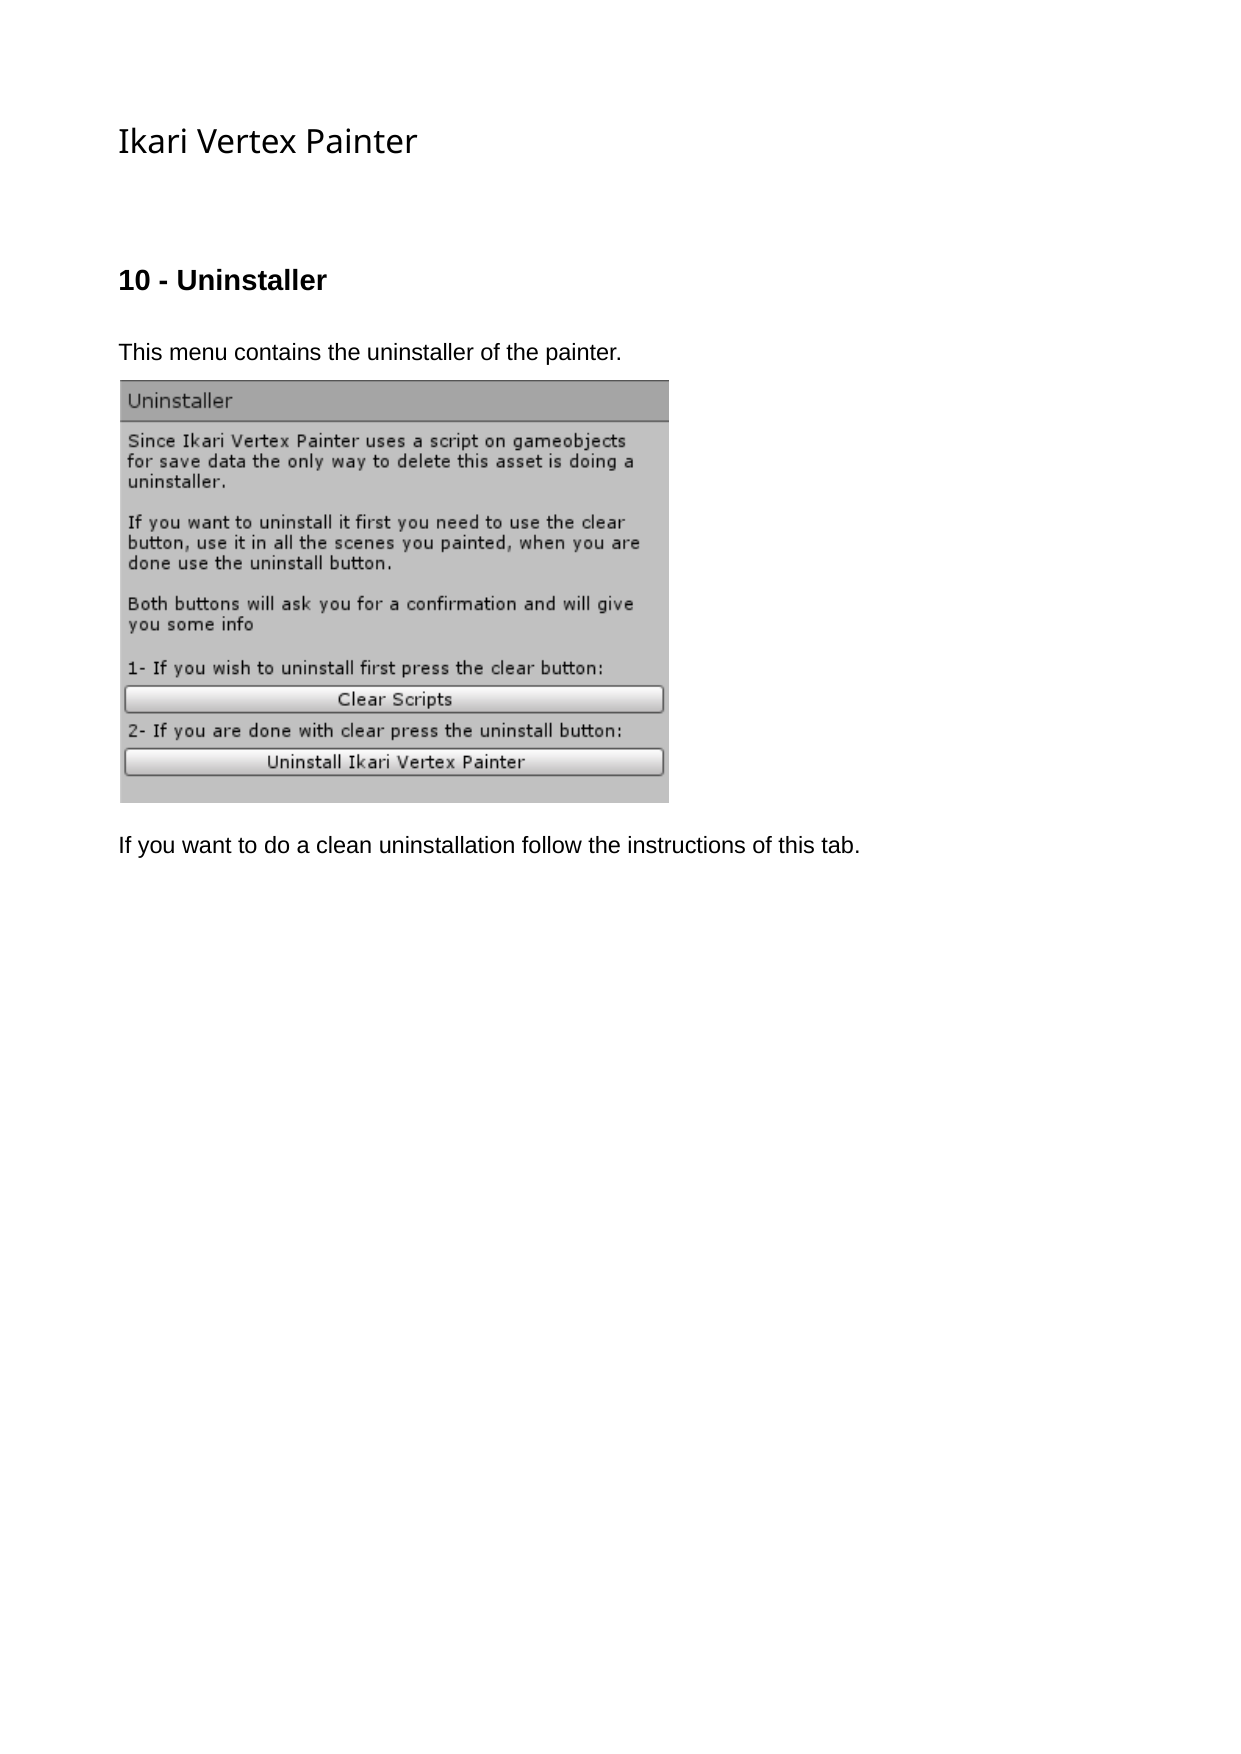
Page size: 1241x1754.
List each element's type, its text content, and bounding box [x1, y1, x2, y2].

text This menu contains the uninstaller of the painter. [118, 338, 1122, 365]
subtitle 10 - Uninstaller [118, 263, 1122, 297]
text If you want to do a clean uninstallation follow the instructions of this tab. [118, 831, 1122, 858]
picture [120, 380, 669, 803]
